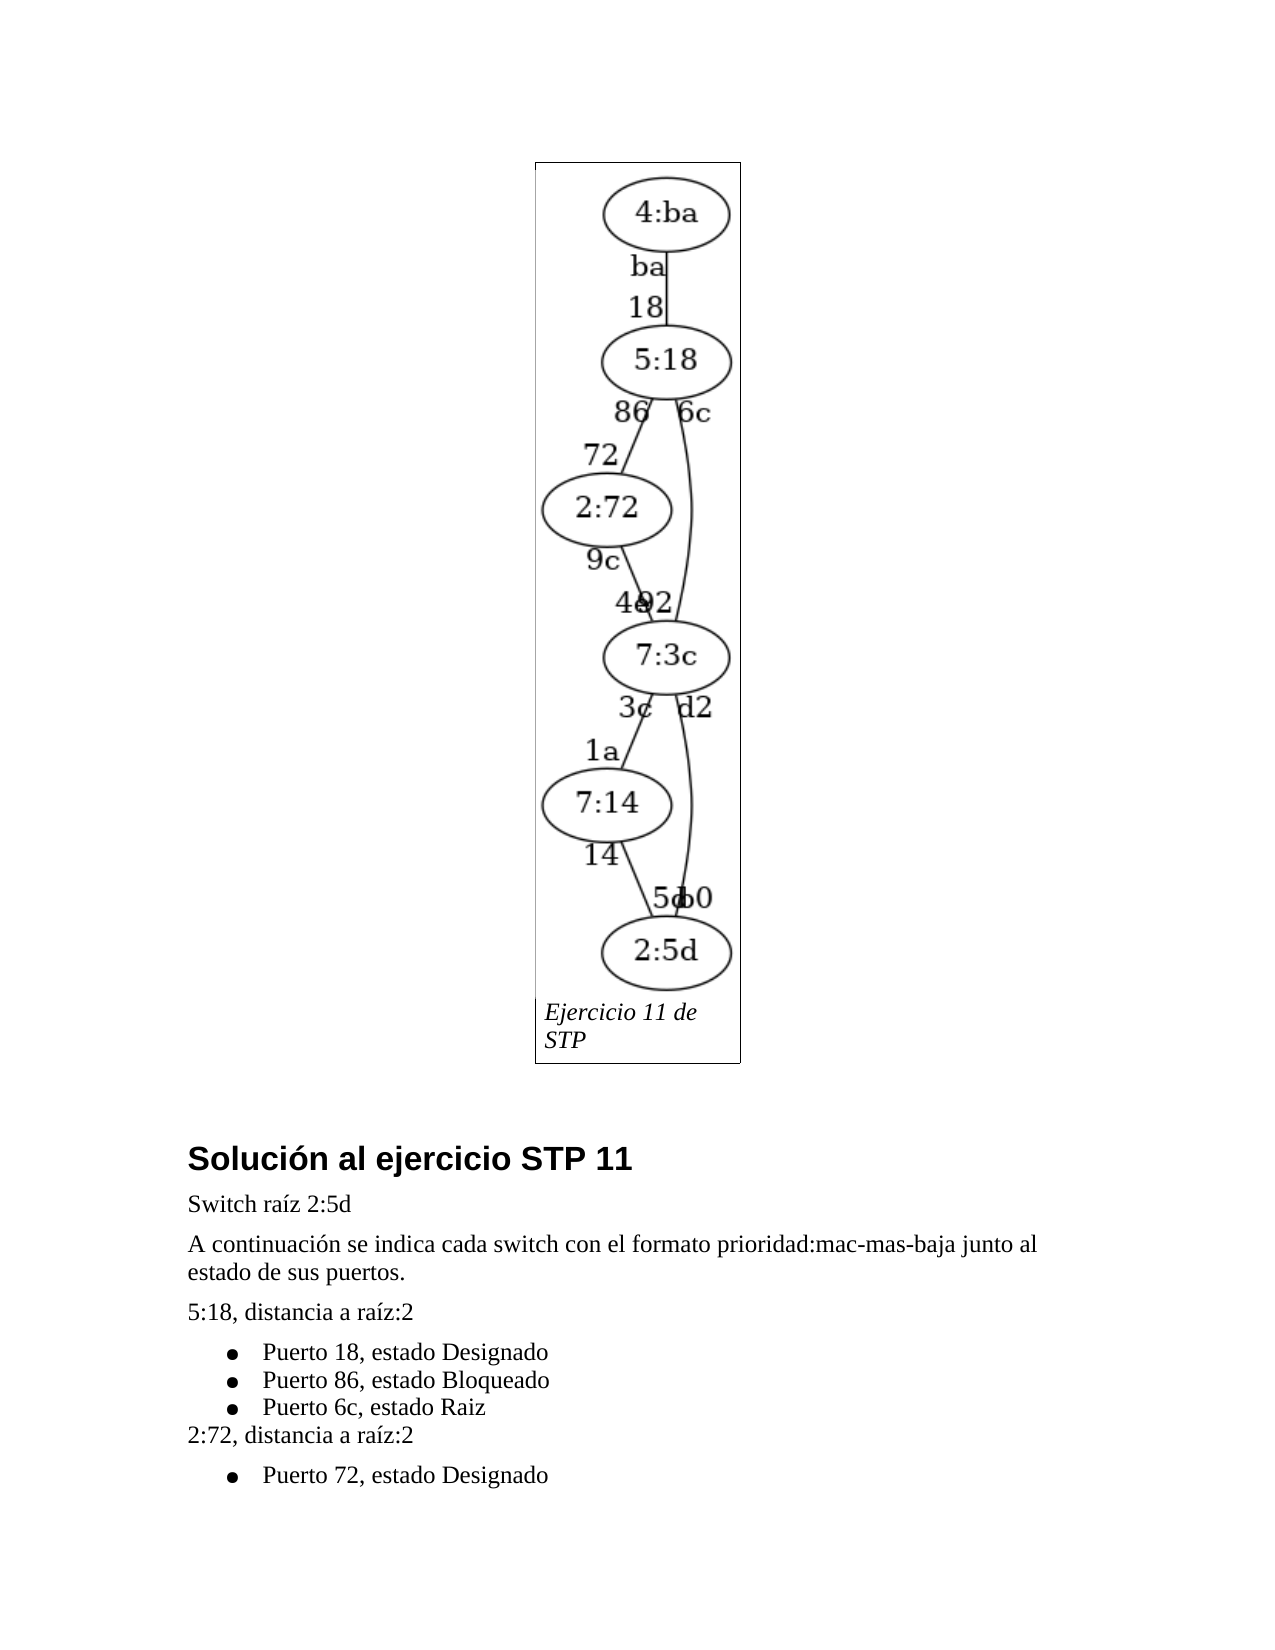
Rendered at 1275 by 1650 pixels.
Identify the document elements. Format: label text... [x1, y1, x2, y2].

text 5:18, distancia a raíz:2 [187, 1298, 1087, 1326]
text Switch raíz 2:5d [187, 1190, 1087, 1217]
text A continuación se indica cada switch con el formato prioridad:mac-mas-baja junto al estado de sus puertos. [187, 1230, 1087, 1285]
list Puerto 86, estado Bloqueado [225, 1366, 1087, 1393]
text 2:72, distancia a raíz:2 [187, 1421, 1087, 1449]
subtitle Solución al ejercicio STP 11 [187, 1140, 1087, 1177]
list Puerto 6c, estado Raiz [225, 1393, 1087, 1421]
text Ejercicio 11 de STP [544, 999, 731, 1054]
picture [535, 170, 740, 999]
list Puerto 72, estado Designado [225, 1461, 1087, 1489]
list Puerto 18, estado Designado [225, 1338, 1087, 1366]
